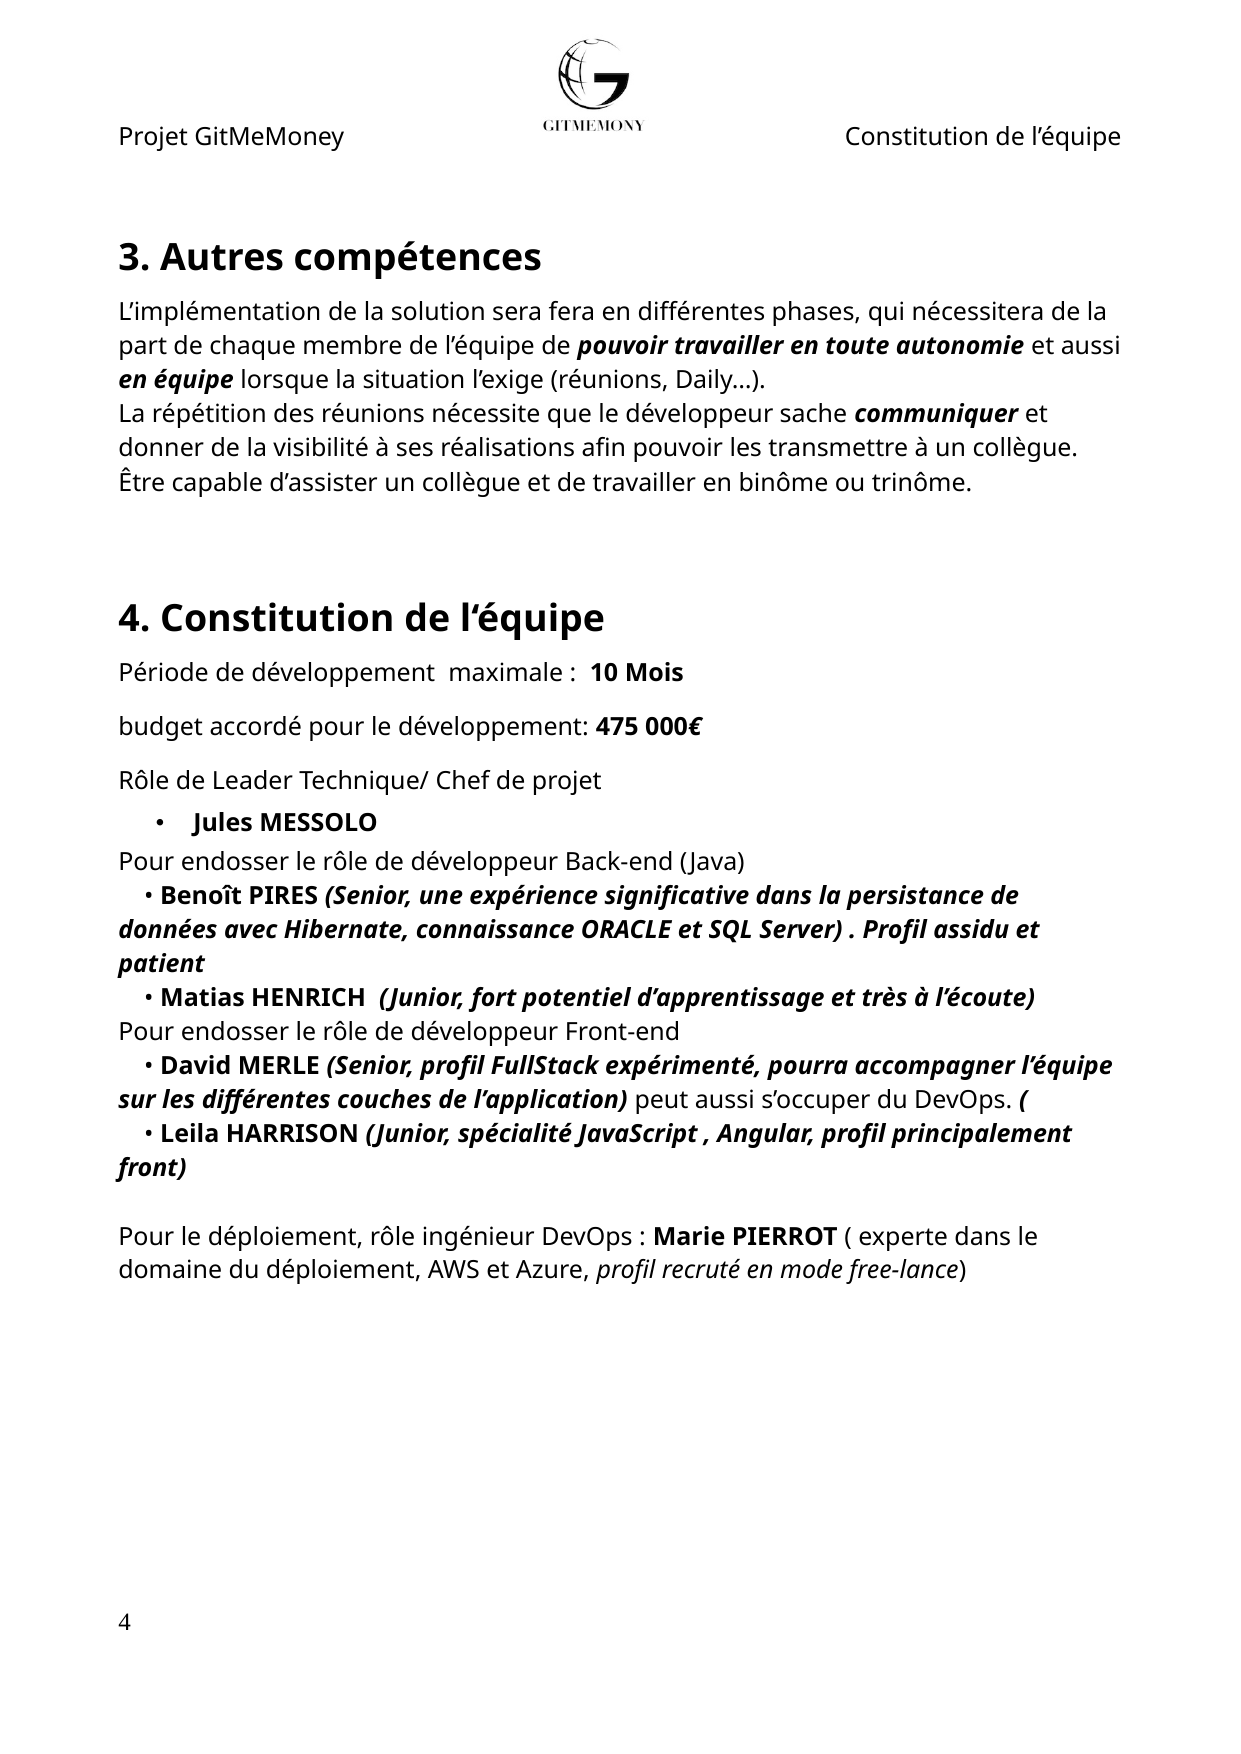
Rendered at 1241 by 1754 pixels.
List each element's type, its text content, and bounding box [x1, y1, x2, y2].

text Pour le déploiement, rôle ingénieur DevOps : Marie PIERROT ( experte dans le domaine du déploiement, AWS et Azure, profil recruté en mode free-lance) [118, 1218, 1122, 1286]
text budget accordé pour le développement: 475 000€ [118, 709, 1122, 743]
text Période de développement maximale : 10 Mois [118, 655, 1122, 689]
text L’implémentation de la solution sera fera en différentes phases, qui nécessitera de la part de chaque membre de l’équipe de pouvoir travailler en toute autonomie et aussi en équipe lorsque la situation l’exige (réunions, Daily…). [118, 294, 1122, 396]
text La répétition des réunions nécessite que le développeur sache communiquer et donner de la visibilité à ses réalisations afin pouvoir les transmettre à un collègue. Être capable d’assister un collègue et de travailler en binôme ou trinôme. [118, 396, 1122, 498]
text • David MERLE (Senior, profil FullStack expérimenté, pourra accompagner l’équipe sur les différentes couches de l’application) peut aussi s’occuper du DevOps. ( [118, 1048, 1122, 1116]
text • Matias HENRICH (Junior, fort potentiel d’apprentissage et très à l’écoute) [118, 980, 1122, 1014]
text Pour endosser le rôle de développeur Front-end [118, 1014, 1122, 1048]
text Pour endosser le rôle de développeur Back-end (Java) [118, 843, 1122, 877]
subtitle 4. Constitution de l‘équipe [118, 591, 1122, 642]
text • Leila HARRISON (Junior, spécialité JavaScript , Angular, profil principalement front) [118, 1116, 1122, 1184]
text • Benoît PIRES (Senior, une expérience significative dans la persistance de données avec Hibernate, connaissance ORACLE et SQL Server) . Profil assidu et patient [118, 877, 1122, 980]
list Jules MESSOLO [156, 804, 1122, 838]
text Rôle de Leader Technique/ Chef de projet [118, 762, 1122, 796]
picture [507, 24, 674, 154]
subtitle 3. Autres compétences [118, 230, 1122, 281]
